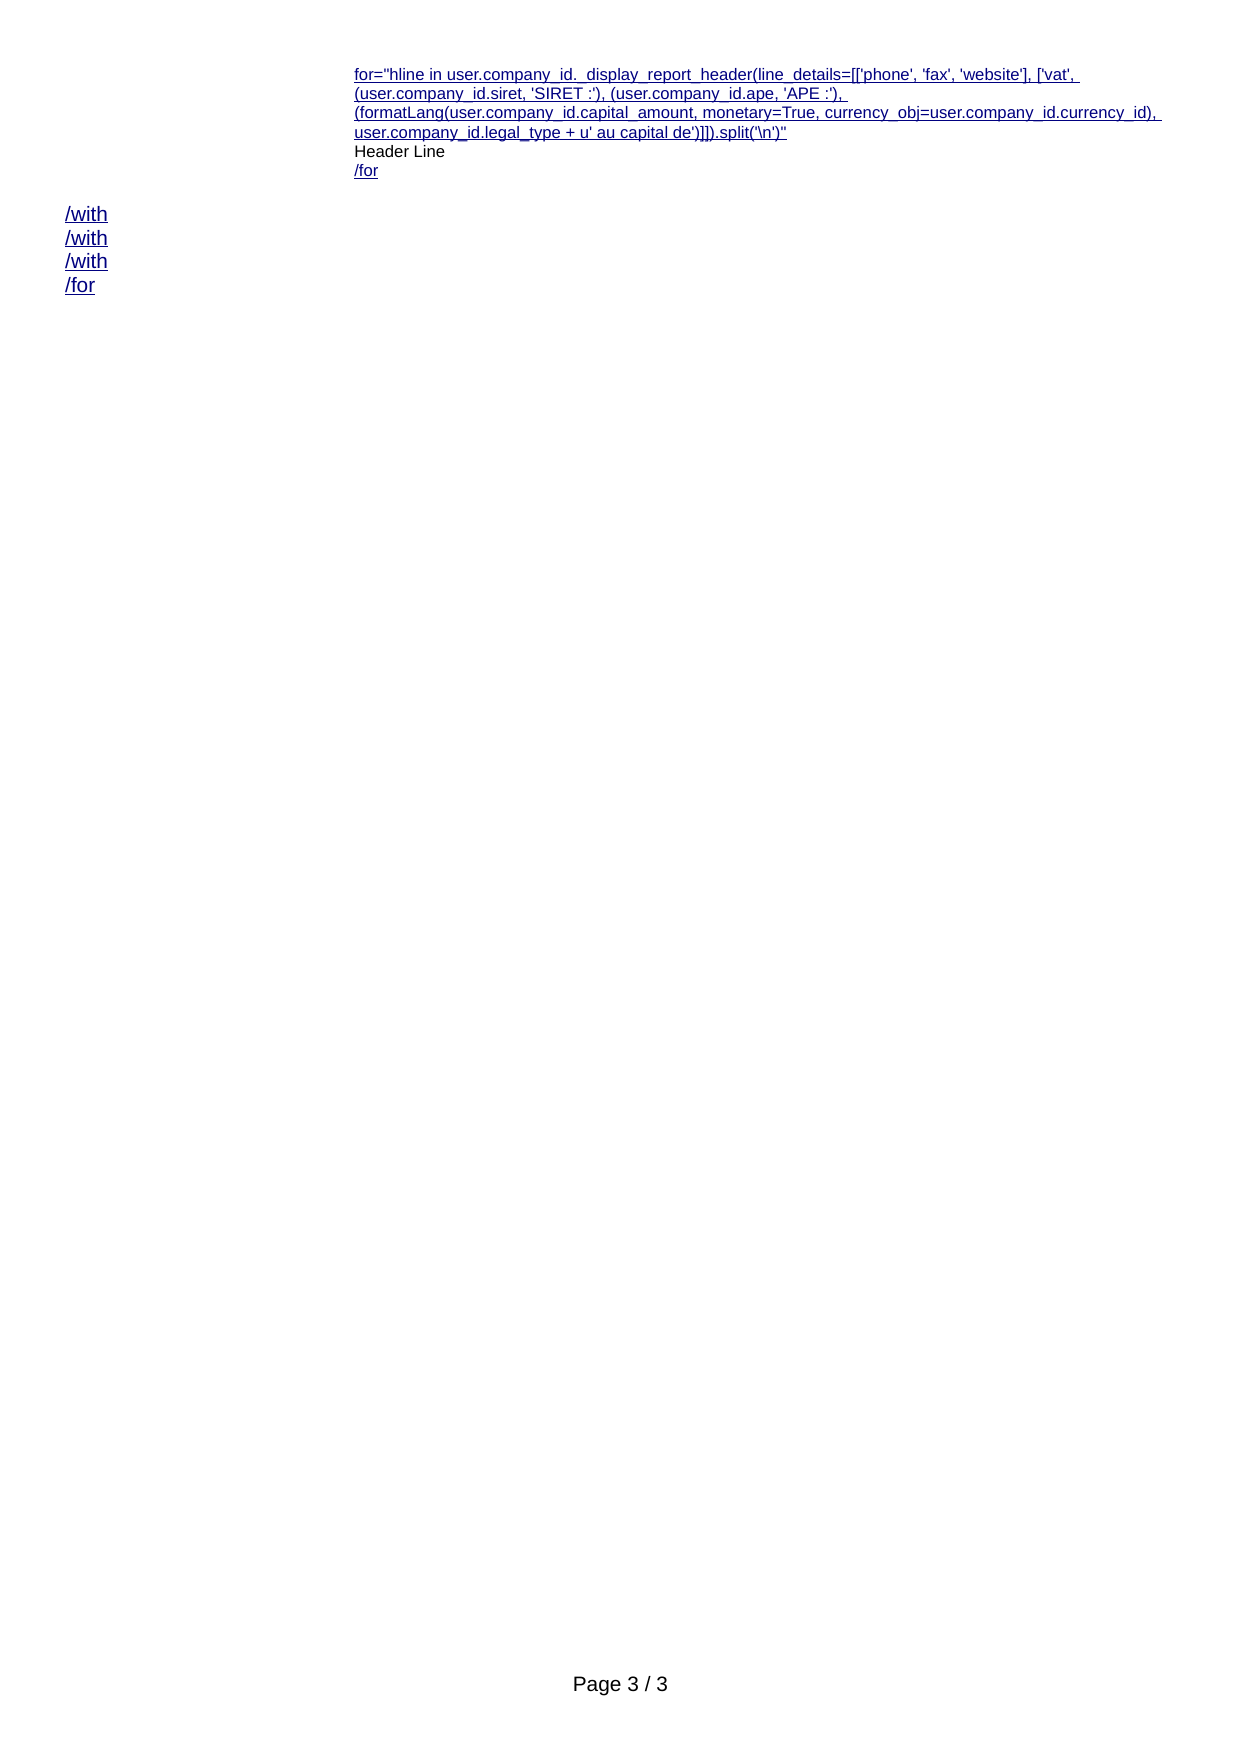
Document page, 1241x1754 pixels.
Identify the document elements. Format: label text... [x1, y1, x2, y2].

text /for [65, 273, 1175, 297]
text /with [65, 225, 1175, 249]
text /with [65, 201, 1175, 225]
text /with [65, 249, 1175, 273]
